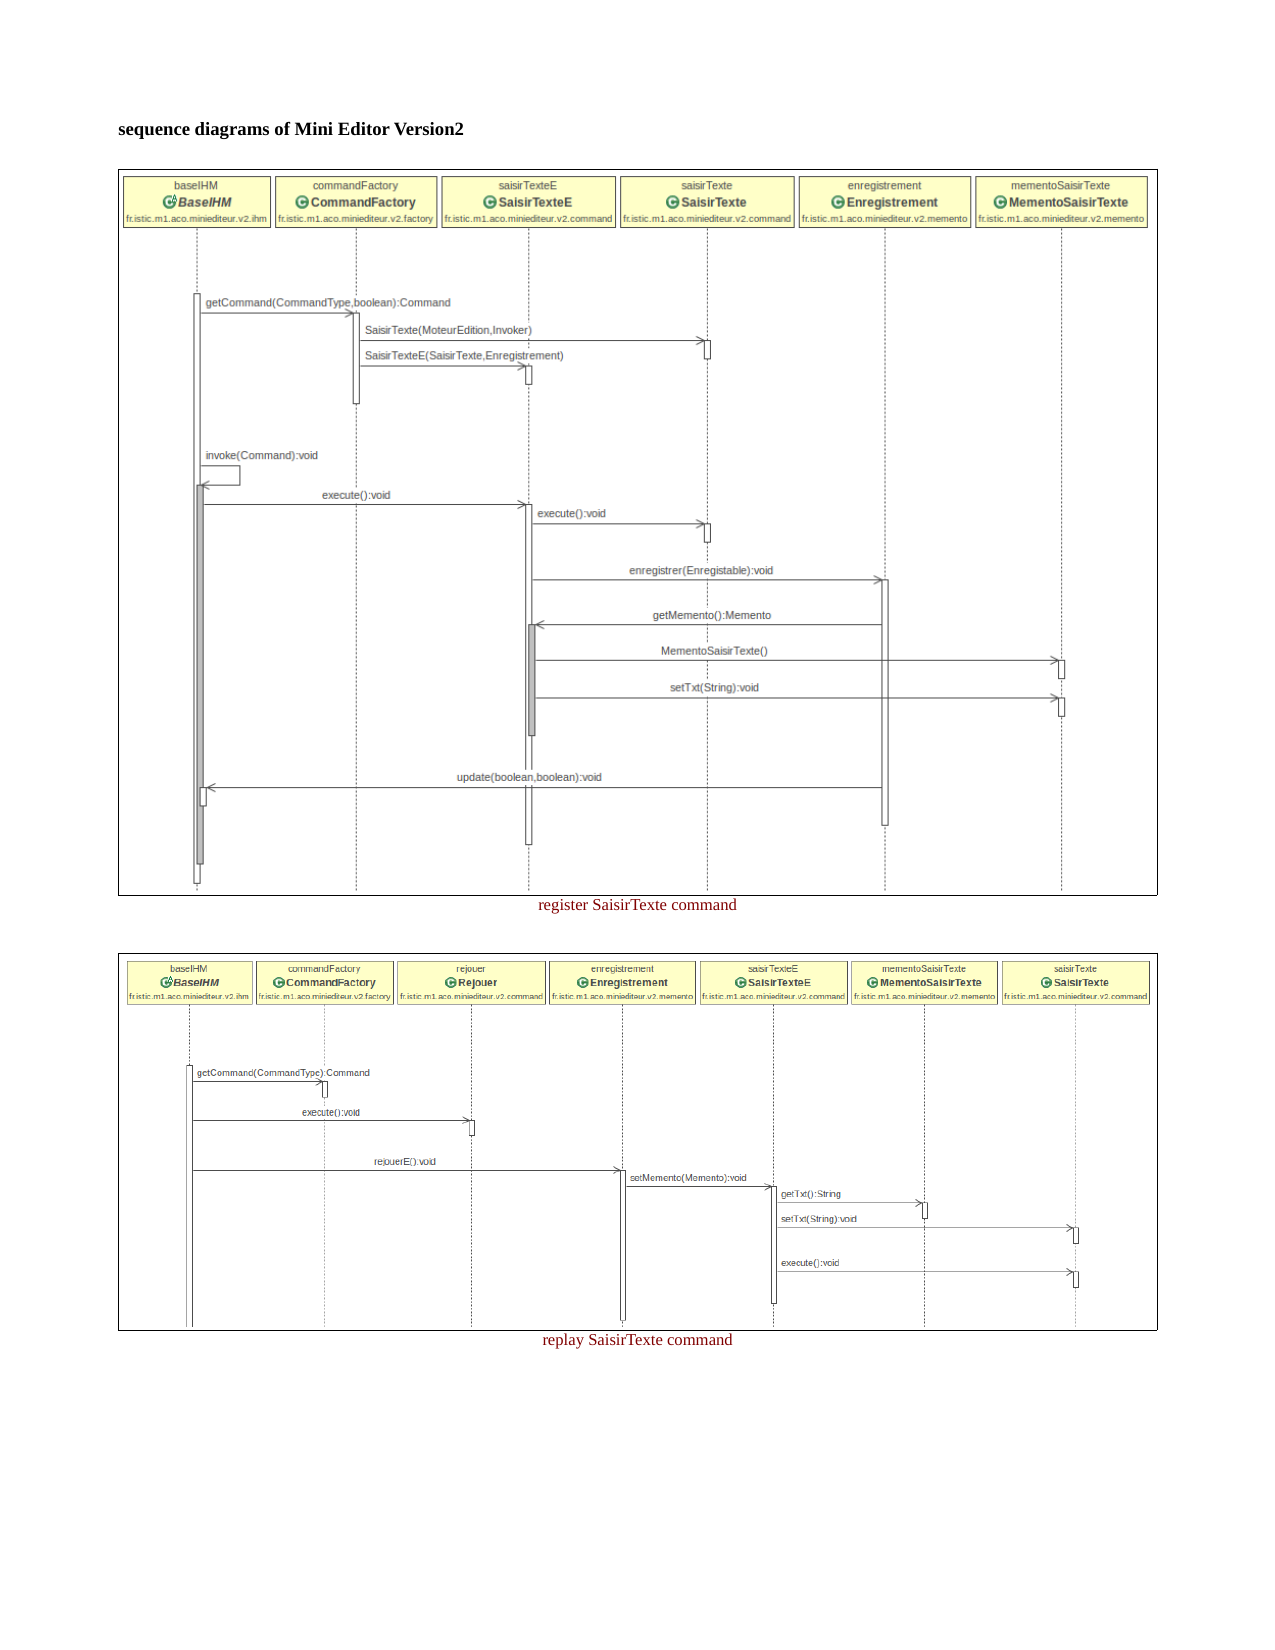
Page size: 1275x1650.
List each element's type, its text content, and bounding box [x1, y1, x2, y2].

text replay SaisirTexte command [118, 1331, 1157, 1349]
text [119, 954, 1157, 1330]
text sequence diagrams of Mini Editor Version2 [118, 118, 1157, 140]
picture [121, 955, 1154, 1327]
picture [121, 171, 1154, 892]
text register SaisirTexte command [118, 896, 1157, 914]
text [119, 170, 1157, 895]
